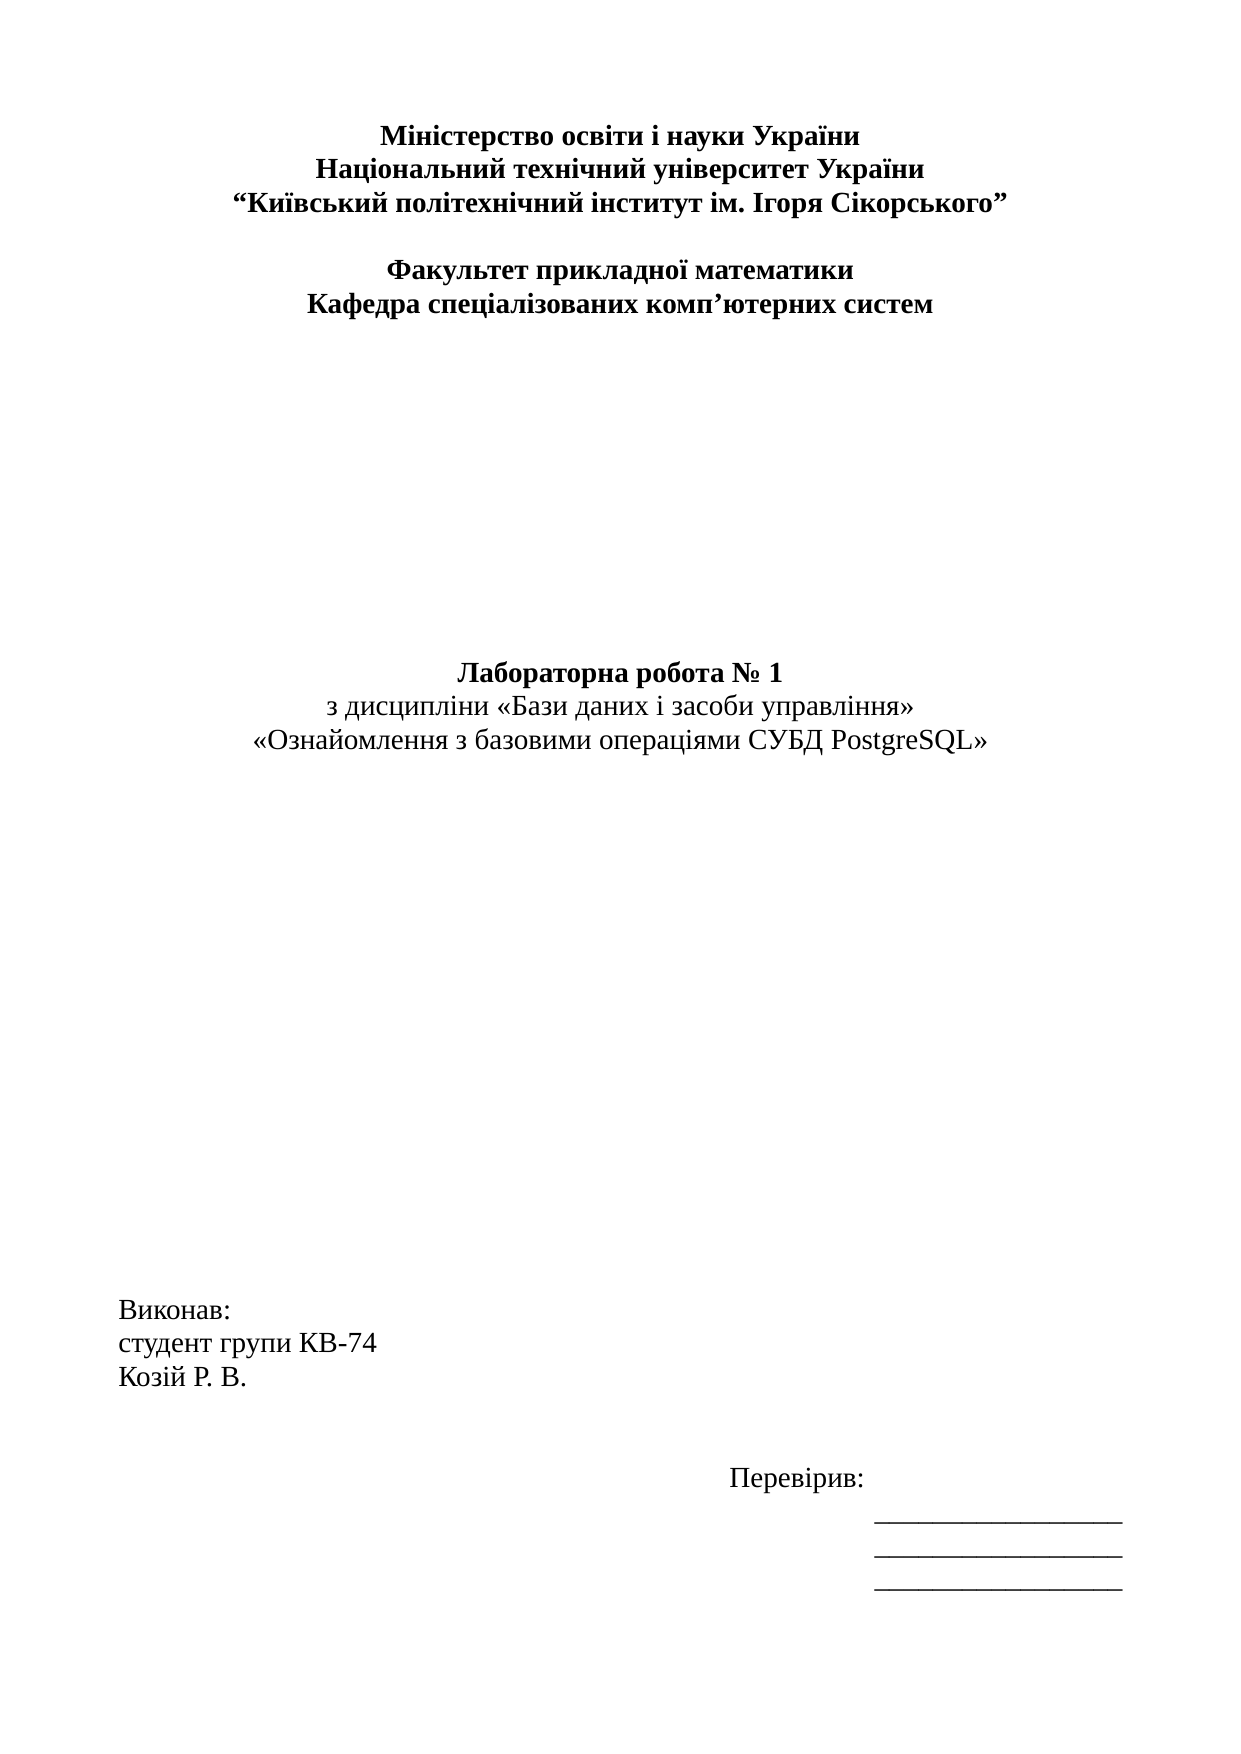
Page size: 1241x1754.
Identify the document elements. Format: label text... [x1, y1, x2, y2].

text Перевірив: [118, 1460, 1122, 1493]
text Лабораторна робота № 1 [118, 655, 1122, 688]
text Кафедра спеціалізованих комп’ютерних систем [118, 286, 1122, 319]
text “Київський політехнічний інститут ім. Ігоря Сікорського” [118, 185, 1122, 219]
text _________________ [118, 1493, 1122, 1527]
text Виконав: [118, 1292, 1122, 1326]
text «Ознайомлення з базовими операціями СУБД PostgreSQL» [118, 722, 1122, 755]
text Факультет прикладної математики [118, 252, 1122, 286]
text з дисципліни «Бази даних і засоби управління» [118, 688, 1122, 722]
text Міністерство освіти і науки України [118, 118, 1122, 152]
text студент групи КВ-74 [118, 1326, 1122, 1359]
text Козій Р. В. [118, 1359, 1122, 1393]
text Національний технічний університет України [118, 152, 1122, 185]
text _________________ [118, 1560, 1122, 1594]
text _________________ [118, 1527, 1122, 1560]
